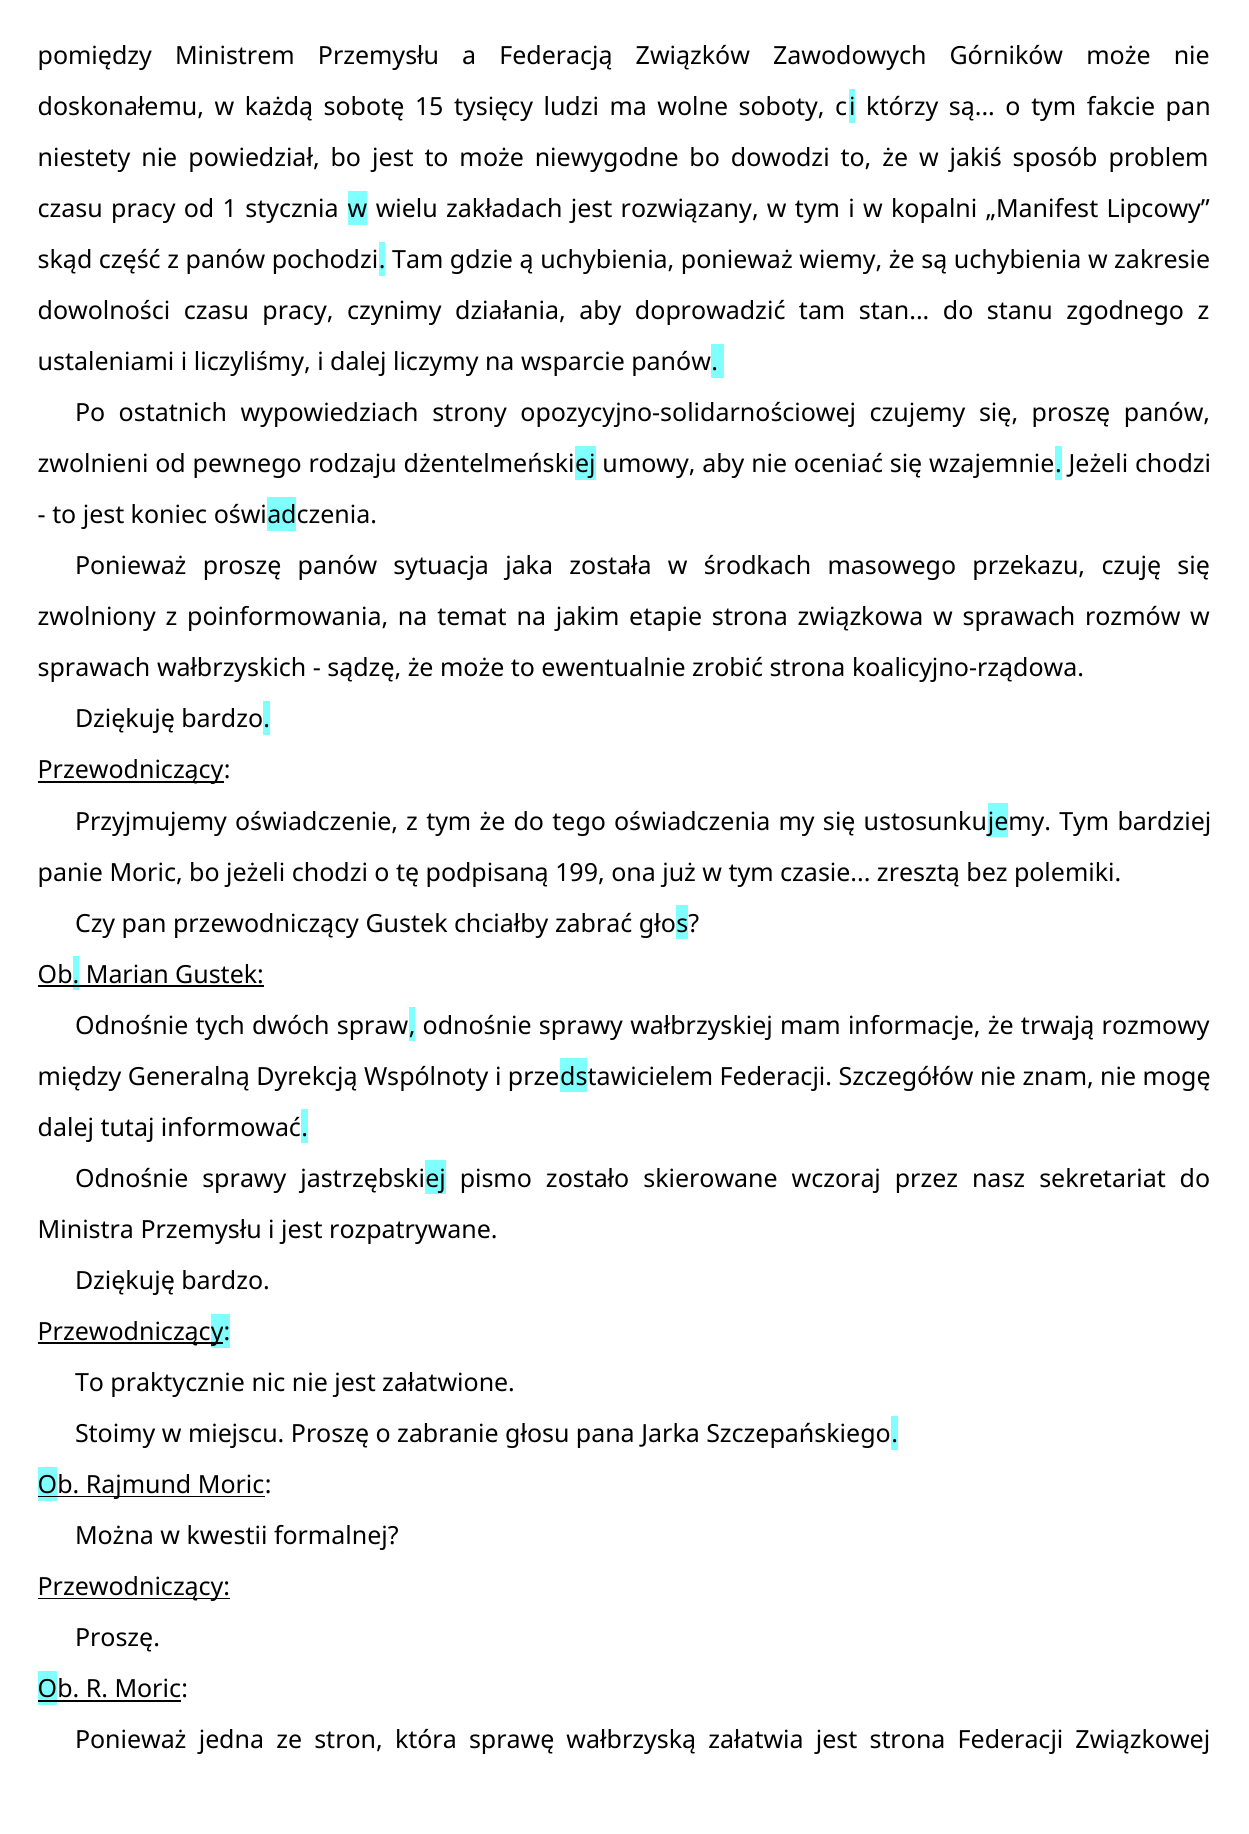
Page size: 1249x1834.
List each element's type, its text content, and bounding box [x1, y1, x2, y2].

text Dziękuję bardzo. [37, 1262, 1211, 1297]
text Przewodniczący: [37, 1569, 1211, 1603]
text Odnośnie tych dwóch spraw, odnośnie sprawy wałbrzyskiej mam informacje, że trwają rozmowy między Generalną Dyrekcją Wspólnoty i przedstawicielem Federacji. Szczegółów nie znam, nie mogę dalej tutaj informować. [37, 1007, 1211, 1143]
text Dziękuję bardzo. [37, 701, 1211, 735]
text Stoimy w miejscu. Proszę o zabranie głosu pana Jarka Szczepańskiego. [37, 1416, 1211, 1450]
text pomiędzy Ministrem Przemysłu a Federacją Związków Zawodowych Górników może nie doskonałemu, w każdą sobotę 15 tysięcy ludzi ma wolne soboty, ci którzy są... o tym fakcie pan niestety nie powiedział, bo jest to może niewygodne bo dowodzi to, że w jakiś sposób problem czasu pracy od 1 stycznia w wielu zakładach jest rozwiązany, w tym i w kopalni „Manifest Lipcowy” skąd część z panów pochodzi. Tam gdzie ą uchybienia, ponieważ wiemy, że są uchybienia w zakresie dowolności czasu pracy, czynimy działania, aby doprowadzić tam stan... do stanu zgodnego z ustaleniami i liczyliśmy, i dalej liczymy na wsparcie panów. [37, 37, 1211, 378]
text Odnośnie sprawy jastrzębskiej pismo zostało skierowane wczoraj przez nasz sekretariat do Ministra Przemysłu i jest rozpatrywane. [37, 1160, 1211, 1246]
text Można w kwestii formalnej? [37, 1518, 1211, 1552]
text Przewodniczący: [37, 1313, 1211, 1348]
text Ob. R. Moric: [37, 1671, 1211, 1705]
text Ob. Rajmund Moric: [37, 1467, 1211, 1501]
text Czy pan przewodniczący Gustek chciałby zabrać głos? [37, 905, 1211, 939]
text Ponieważ proszę panów sytuacja jaka została w środkach masowego przekazu, czuję się zwolniony z poinformowania, na temat na jakim etapie strona związkowa w sprawach rozmów w sprawach wałbrzyskich - sądzę, że może to ewentualnie zrobić strona koalicyjno-rządowa. [37, 548, 1211, 684]
text Ponieważ jedna ze stron, która sprawę wałbrzyską załatwia jest strona Federacji Związkowej [37, 1722, 1211, 1756]
text Po ostatnich wypowiedziach strony opozycyjno-solidarnościowej czujemy się, proszę panów, zwolnieni od pewnego rodzaju dżentelmeńskiej umowy, aby nie oceniać się wzajemnie. Jeżeli chodzi - to jest koniec oświadczenia. [37, 395, 1211, 531]
text Proszę. [37, 1620, 1211, 1654]
text To praktycznie nic nie jest załatwione. [37, 1364, 1211, 1399]
text Ob. Marian Gustek: [37, 956, 1211, 990]
text Przewodniczący: [37, 752, 1211, 786]
text Przyjmujemy oświadczenie, z tym że do tego oświadczenia my się ustosunkujemy. Tym bardziej panie Moric, bo jeżeli chodzi o tę podpisaną 199, ona już w tym czasie... zresztą bez polemiki. [37, 803, 1211, 888]
